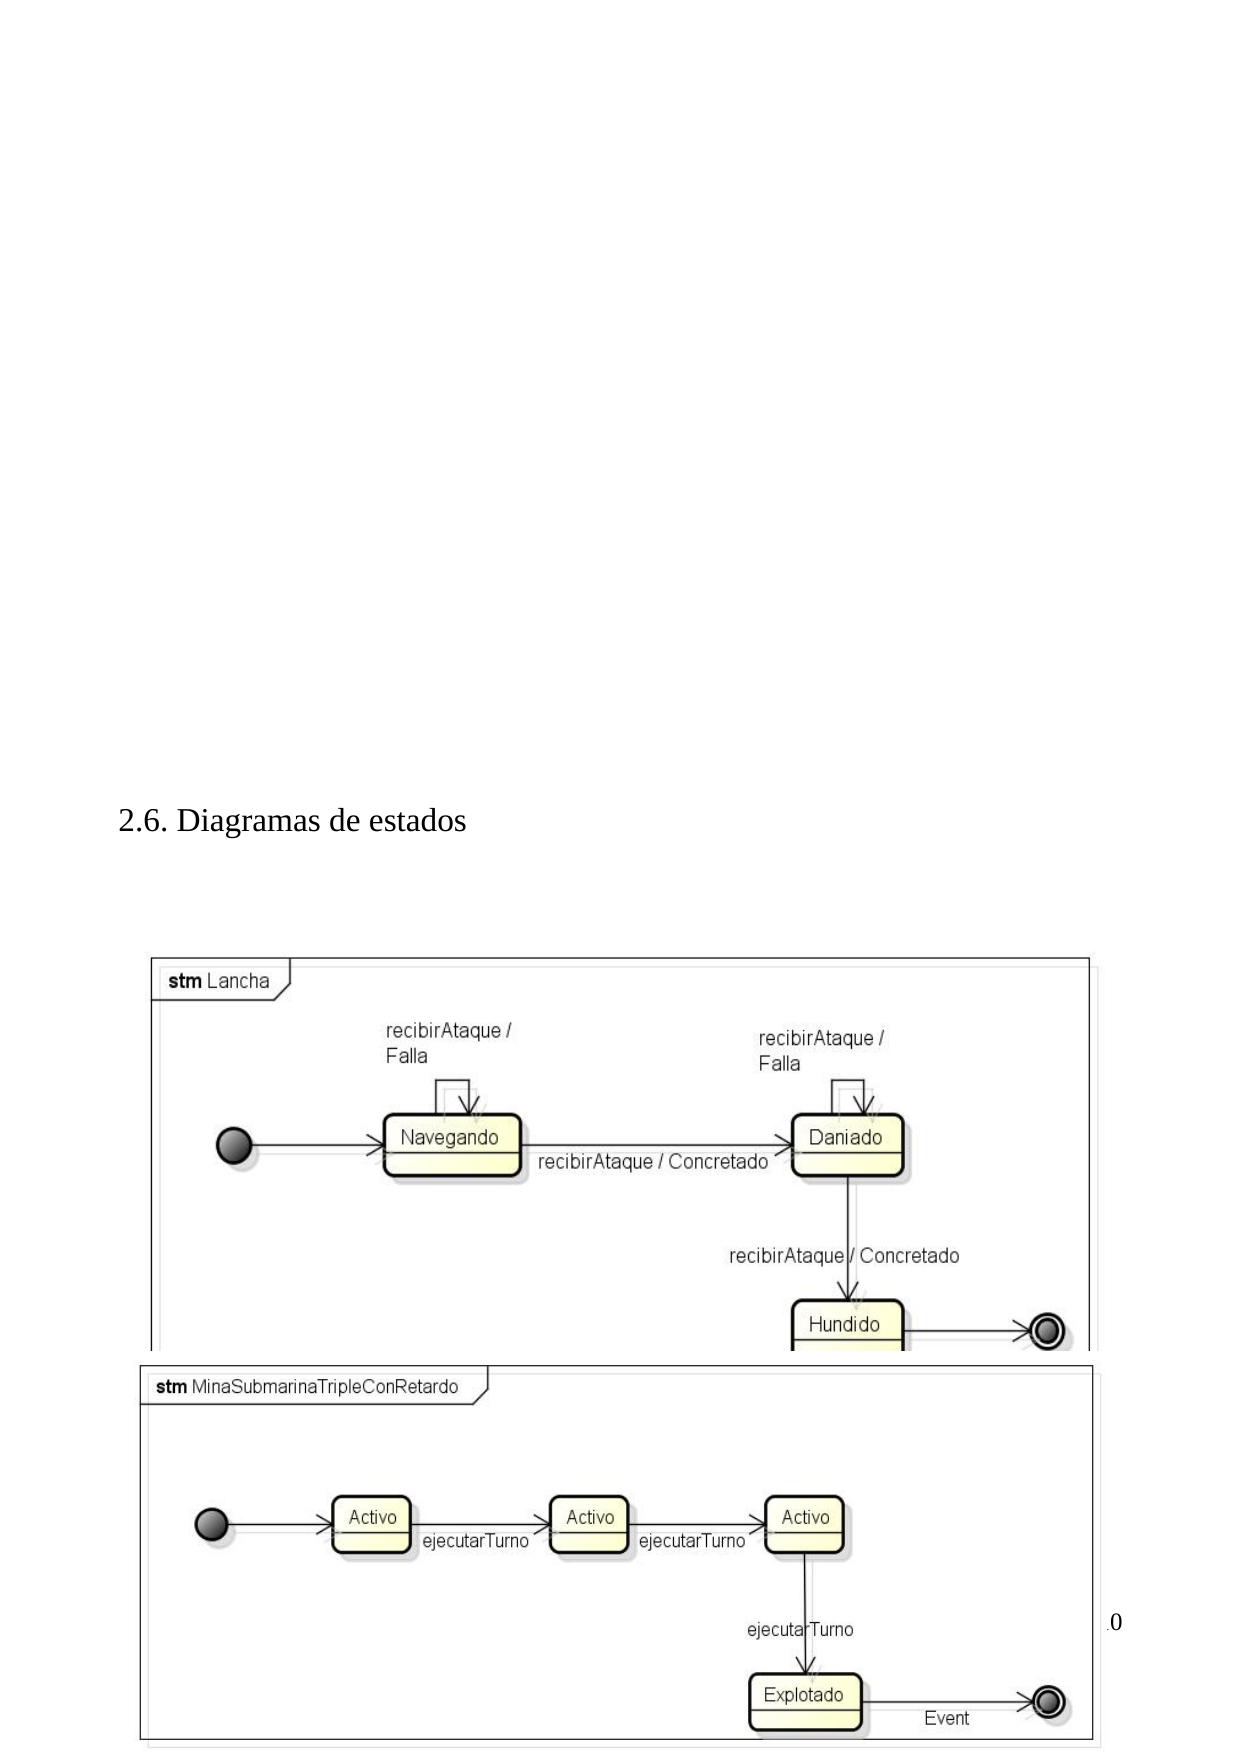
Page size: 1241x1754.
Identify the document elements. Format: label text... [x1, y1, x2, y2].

text 2.6. Diagramas de estados [118, 801, 1122, 839]
picture [126, 942, 1107, 1754]
